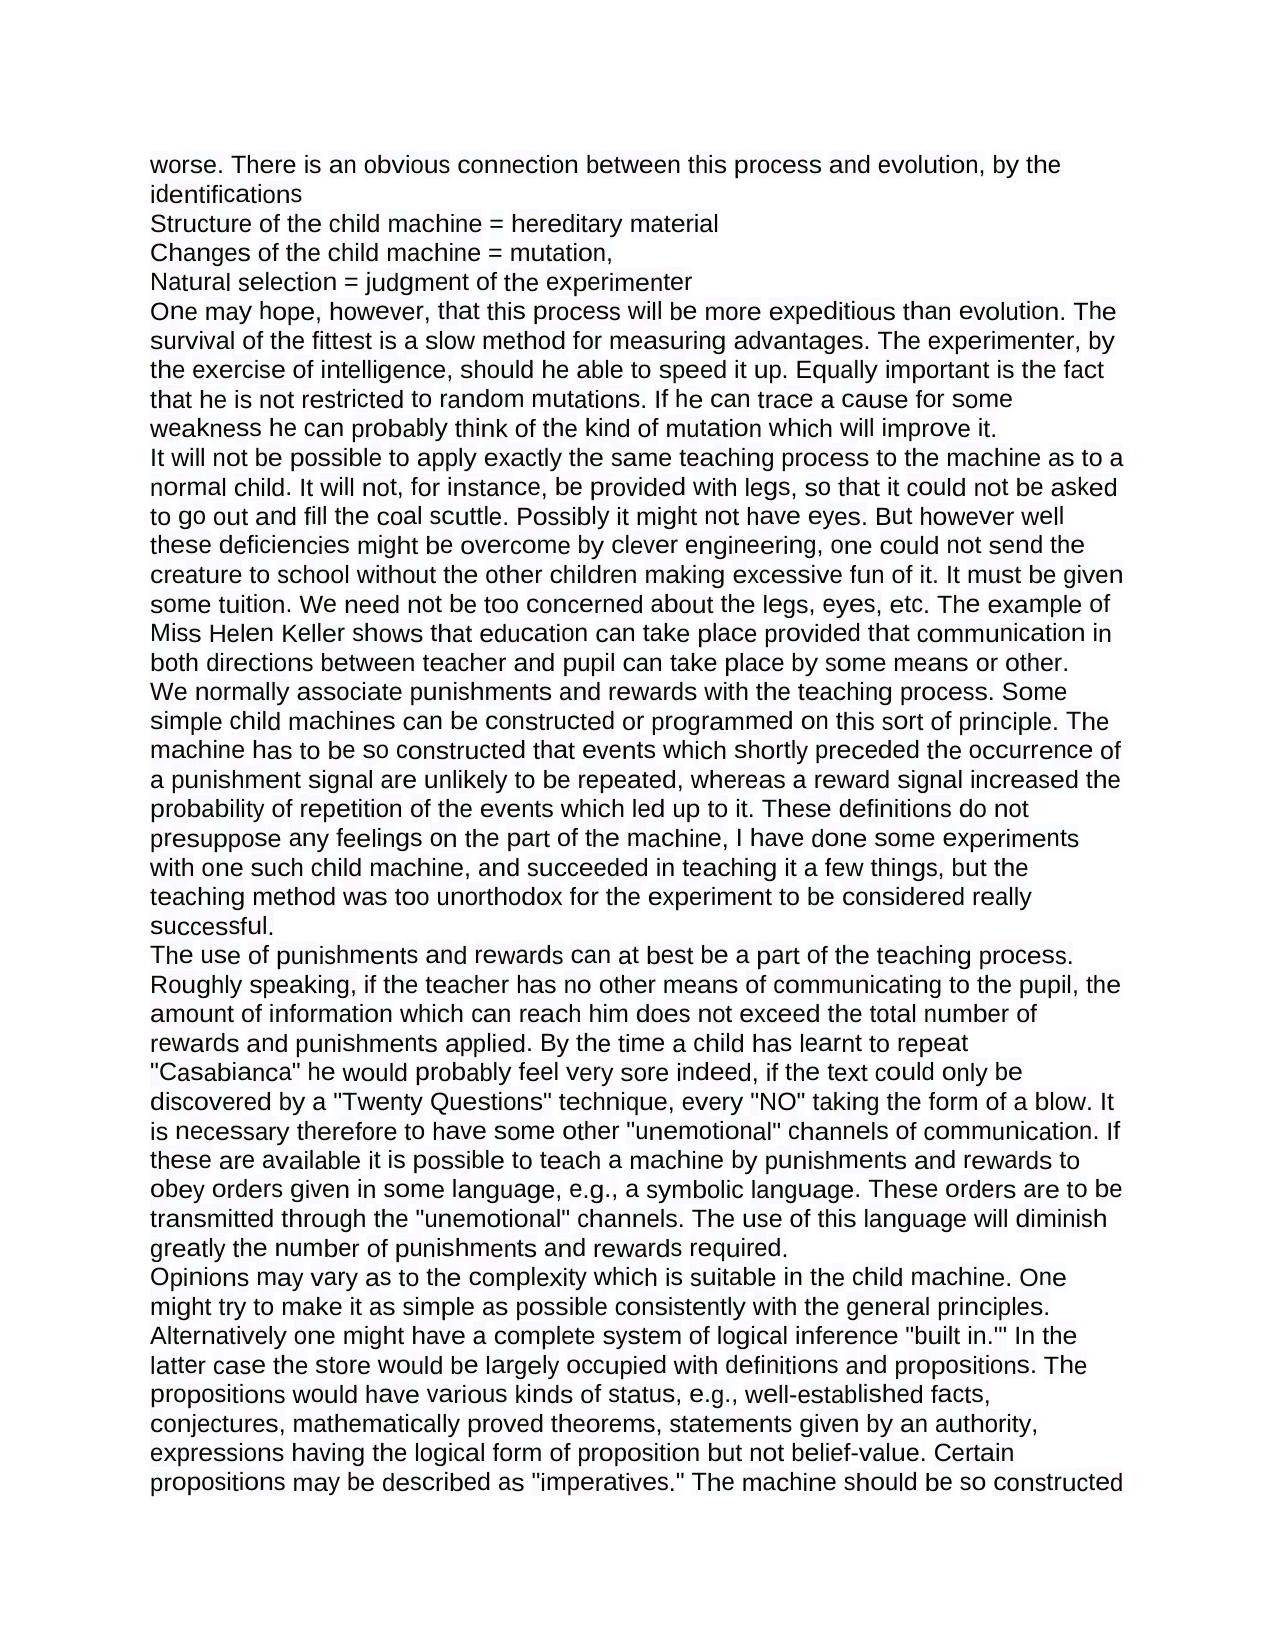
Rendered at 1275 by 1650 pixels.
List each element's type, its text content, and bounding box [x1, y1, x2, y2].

text Structure of the child machine = hereditary material [150, 208, 1125, 238]
text One may hope, however, that this process will be more expeditious than evolution. The survival of the fittest is a slow method for measuring advantages. The experimenter, by the exercise of intelligence, should he able to speed it up. Equally important is the fact that he is not restricted to random mutations. If he can trace a cause for some weakness he can probably think of the kind of mutation which will improve it. [150, 296, 1125, 443]
text We have thus divided our problem into two parts. The child programme and the education process. These two remain very closely connected. We cannot expect to find a good child machine at the first attempt. One must experiment with teaching one such machine and see how well it learns. One can then try another and see if it is better or worse. There is an obvious connection between this process and evolution, by the identifications [296, 150, 1125, 208]
text Natural selection = judgment of the experimenter [692, 267, 1125, 296]
text We normally associate punishments and rewards with the teaching process. Some simple child machines can be constructed or programmed on this sort of principle. The machine has to be so constructed that events which shortly preceded the occurrence of a punishment signal are unlikely to be repeated, whereas a reward signal increased the probability of repetition of the events which led up to it. These definitions do not presuppose any feelings on the part of the machine, I have done some experiments with one such child machine, and succeeded in teaching it a few things, but the teaching method was too unorthodox for the experiment to be considered really successful. [150, 677, 1125, 940]
text The use of punishments and rewards can at best be a part of the teaching process. Roughly speaking, if the teacher has no other means of communicating to the pupil, the amount of information which can reach him does not exceed the total number of rewards and punishments applied. By the time a child has learnt to repeat "Casabianca" he would probably feel very sore indeed, if the text could only be discovered by a "Twenty Questions" technique, every "NO" taking the form of a blow. It is necessary therefore to have some other "unemotional" channels of communication. If these are available it is possible to teach a machine by punishments and rewards to obey orders given in some language, e.g., a symbolic language. These orders are to be transmitted through the "unemotional" channels. The use of this language will diminish greatly the number of punishments and rewards required. [150, 940, 1125, 1262]
text Natural selection = judgment of the experimenter [497, 267, 546, 296]
text It will not be possible to apply exactly the same teaching process to the machine as to a normal child. It will not, for instance, be provided with legs, so that it could not be asked to go out and fill the coal scuttle. Possibly it might not have eyes. But however well these deficiencies might be overcome by clever engineering, one could not send the creature to school without the other children making excessive fun of it. It must be given some tuition. We need not be too concerned about the legs, eyes, etc. The example of Miss Helen Keller shows that education can take place provided that communication in both directions between teacher and pupil can take place by some means or other. [909, 531, 1029, 677]
text It will not be possible to apply exactly the same teaching process to the machine as to a normal child. It will not, for instance, be provided with legs, so that it could not be asked to go out and fill the coal scuttle. Possibly it might not have eyes. But however well these deficiencies might be overcome by clever engineering, one could not send the creature to school without the other children making excessive fun of it. It must be given some tuition. We need not be too concerned about the legs, eyes, etc. The example of Miss Helen Keller shows that education can take place provided that communication in both directions between teacher and pupil can take place by some means or other. [1056, 443, 1125, 677]
text It will not be possible to apply exactly the same teaching process to the machine as to a normal child. It will not, for instance, be provided with legs, so that it could not be asked to go out and fill the coal scuttle. Possibly it might not have eyes. But however well these deficiencies might be overcome by clever engineering, one could not send the creature to school without the other children making excessive fun of it. It must be given some tuition. We need not be too concerned about the legs, eyes, etc. The example of Miss Helen Keller shows that education can take place provided that communication in both directions between teacher and pupil can take place by some means or other. [322, 443, 430, 677]
text Changes of the child machine = mutation, [613, 238, 1125, 267]
